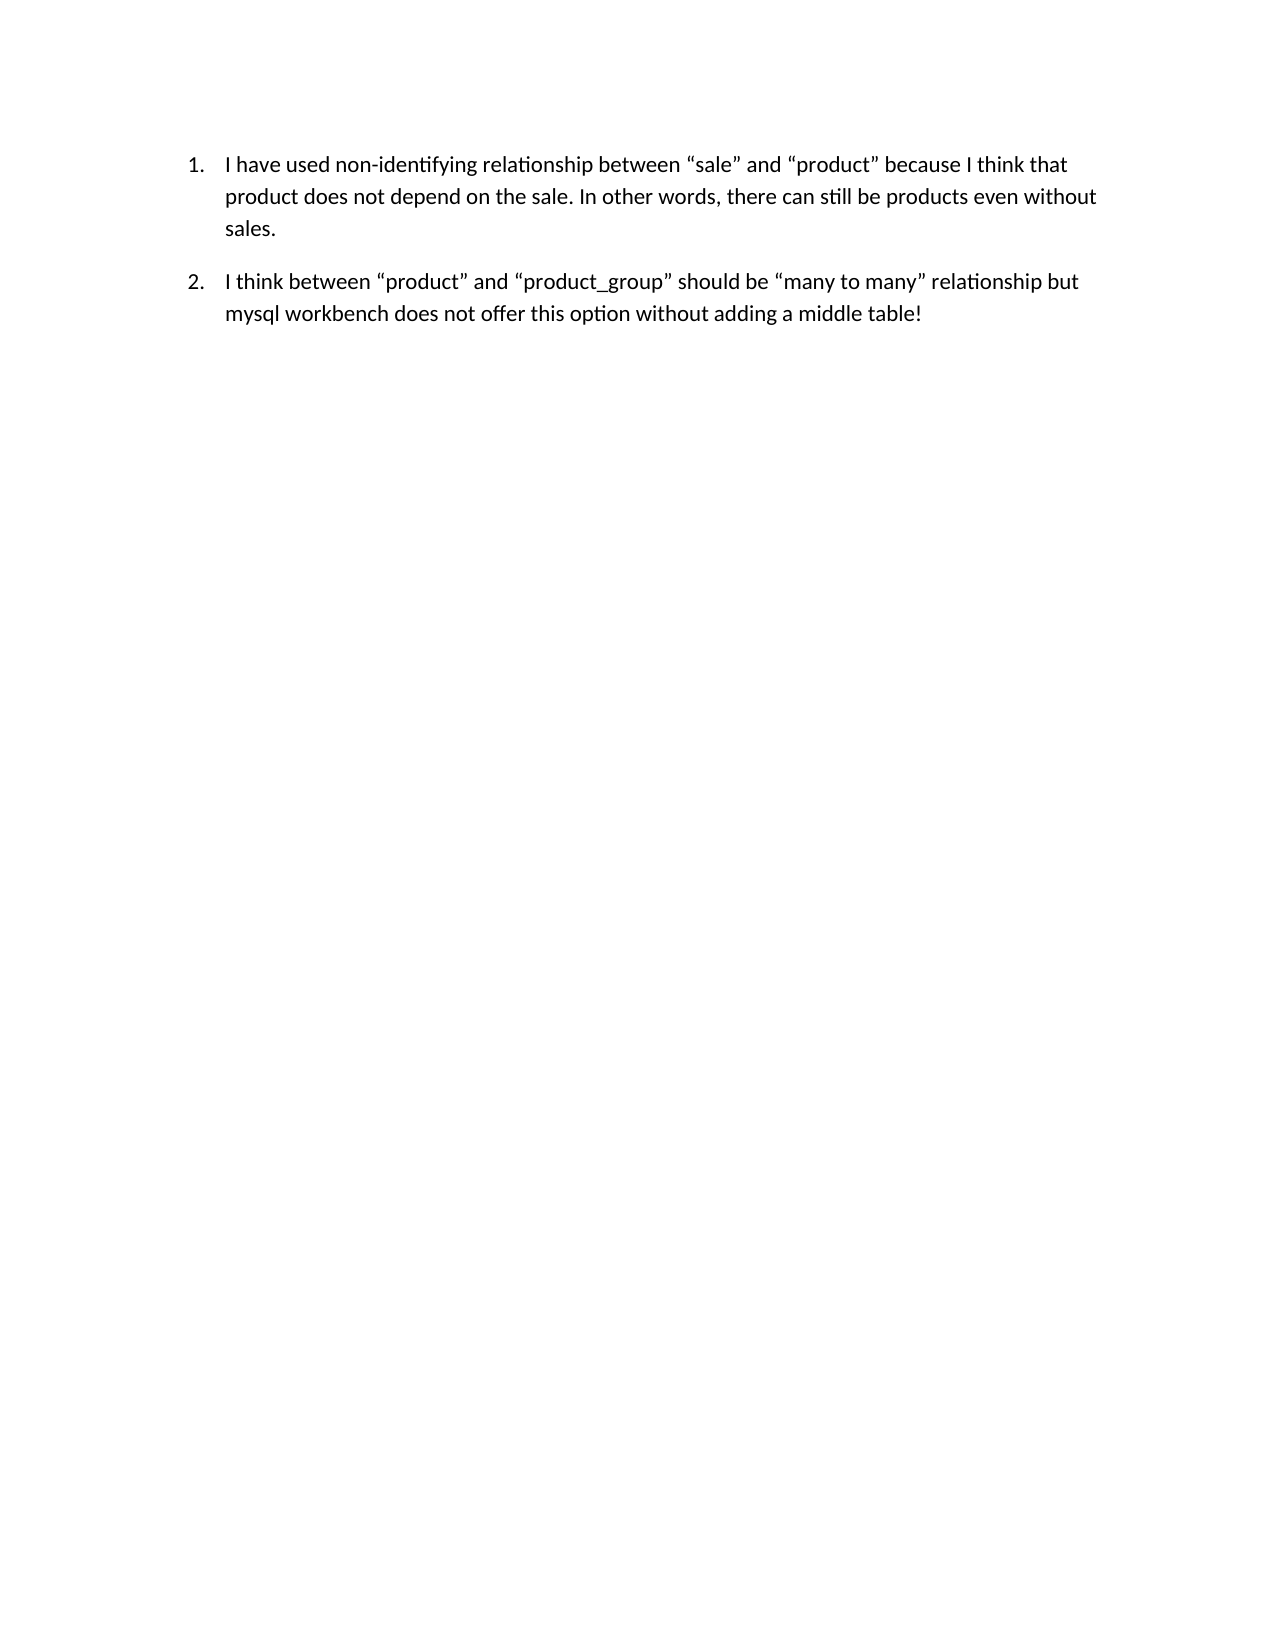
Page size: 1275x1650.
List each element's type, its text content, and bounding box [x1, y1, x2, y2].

list I think between “product” and “product_group” should be “many to many” relationship but mysql workbench does not offer this option without adding a middle table! [187, 267, 1125, 328]
list I have used non-identifying relationship between “sale” and “product” because I think that product does not depend on the sale. In other words, there can still be products even without sales. [187, 150, 1125, 242]
